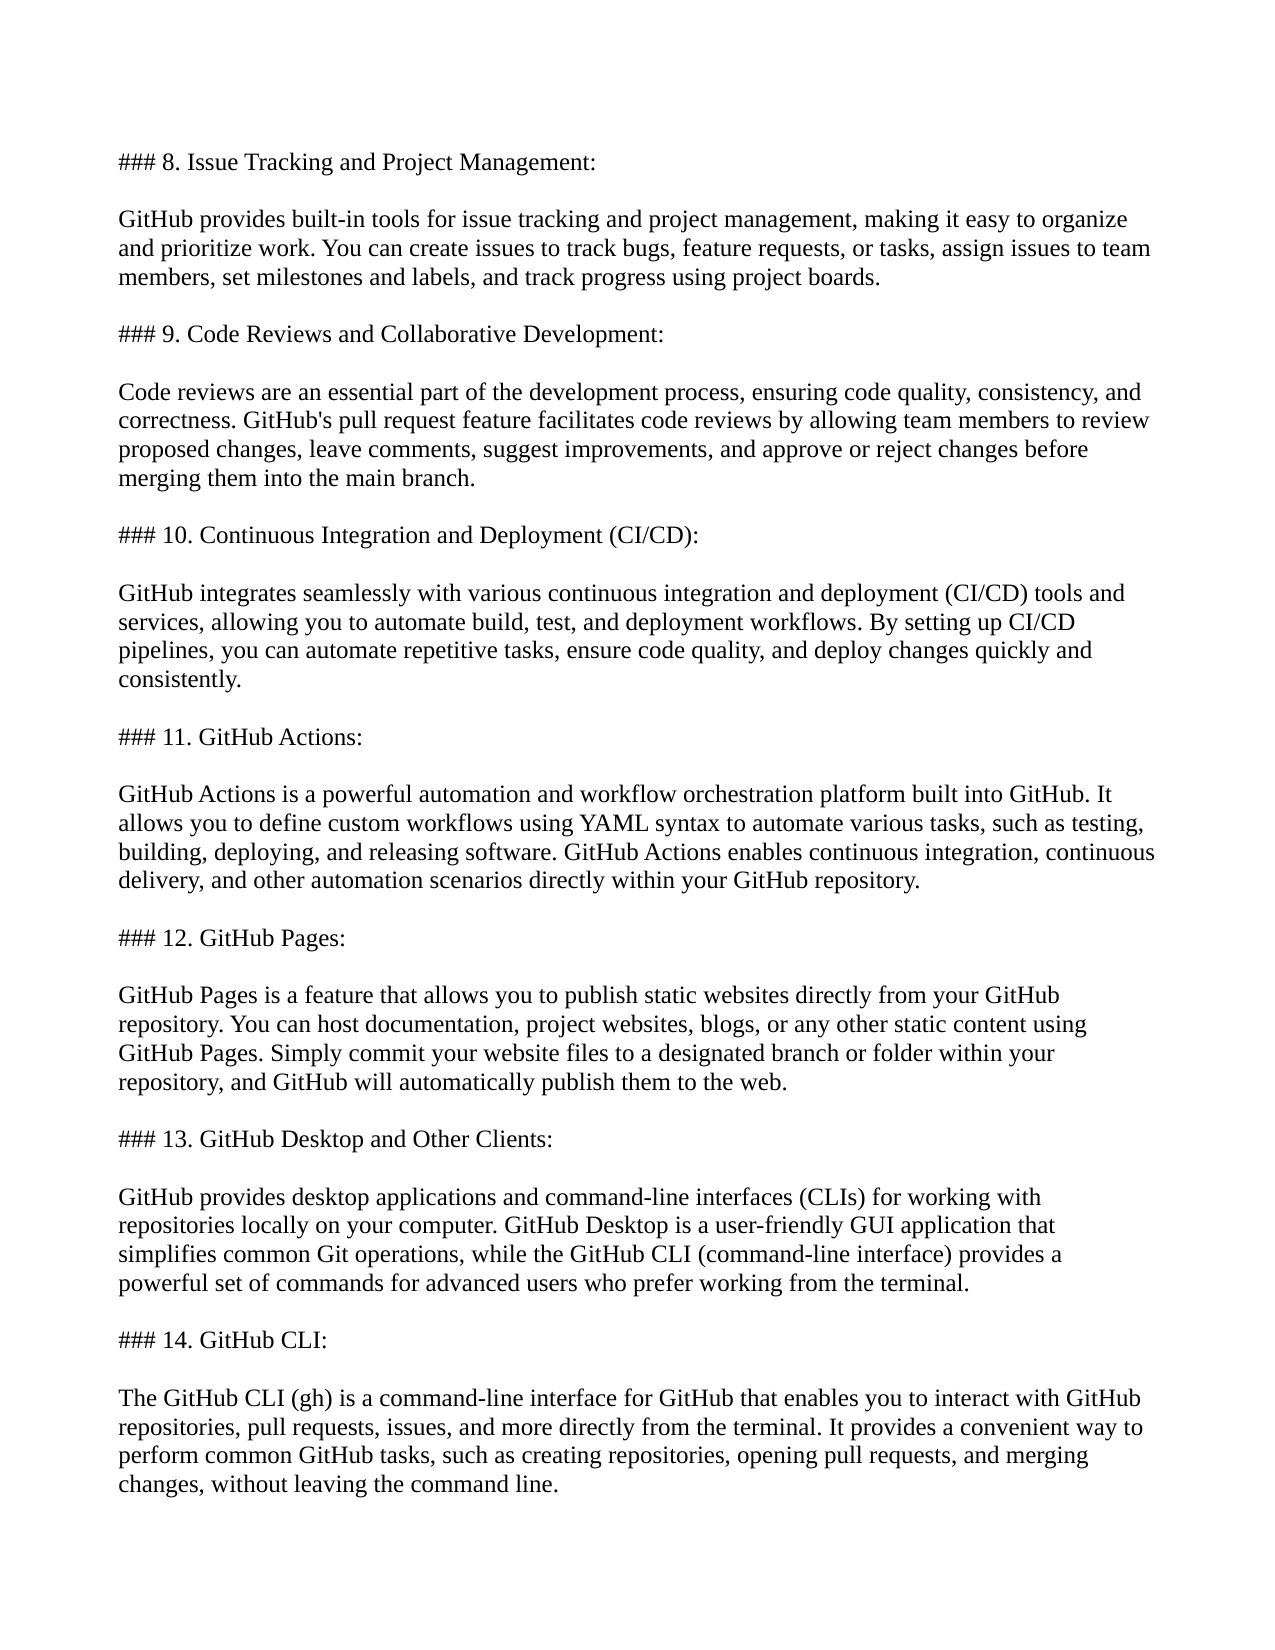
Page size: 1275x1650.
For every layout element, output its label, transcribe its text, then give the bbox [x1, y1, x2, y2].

text ### 14. GitHub CLI: [118, 1326, 1157, 1354]
text ### 12. GitHub Pages: [118, 923, 1157, 952]
text GitHub provides built-in tools for issue tracking and project management, making it easy to organize and prioritize work. You can create issues to track bugs, feature requests, or tasks, assign issues to team members, set milestones and labels, and track progress using project boards. [118, 204, 1157, 291]
text GitHub Actions is a powerful automation and workflow orchestration platform built into GitHub. It allows you to define custom workflows using YAML syntax to automate various tasks, such as testing, building, deploying, and releasing software. GitHub Actions enables continuous integration, continuous delivery, and other automation scenarios directly within your GitHub repository. [118, 779, 1157, 894]
text GitHub integrates seamlessly with various continuous integration and deployment (CI/CD) tools and services, allowing you to automate build, test, and deployment workflows. By setting up CI/CD pipelines, you can automate repetitive tasks, ensure code quality, and deploy changes quickly and consistently. [118, 578, 1157, 693]
text ### 13. GitHub Desktop and Other Clients: [118, 1124, 1157, 1153]
text Code reviews are an essential part of the development process, ensuring code quality, consistency, and correctness. GitHub's pull request feature facilitates code reviews by allowing team members to review proposed changes, leave comments, suggest improvements, and approve or reject changes before merging them into the main branch. [118, 377, 1157, 492]
text ### 8. Issue Tracking and Project Management: [118, 147, 1157, 176]
text ### 10. Continuous Integration and Deployment (CI/CD): [118, 521, 1157, 549]
text ### 9. Code Reviews and Collaborative Development: [118, 319, 1157, 348]
text ### 11. GitHub Actions: [118, 722, 1157, 751]
text The GitHub CLI (gh) is a command-line interface for GitHub that enables you to interact with GitHub repositories, pull requests, issues, and more directly from the terminal. It provides a convenient way to perform common GitHub tasks, such as creating repositories, opening pull requests, and merging changes, without leaving the command line. [118, 1383, 1157, 1498]
text GitHub provides desktop applications and command-line interfaces (CLIs) for working with repositories locally on your computer. GitHub Desktop is a user-friendly GUI application that simplifies common Git operations, while the GitHub CLI (command-line interface) provides a powerful set of commands for advanced users who prefer working from the terminal. [118, 1182, 1157, 1297]
text GitHub Pages is a feature that allows you to publish static websites directly from your GitHub repository. You can host documentation, project websites, blogs, or any other static content using GitHub Pages. Simply commit your website files to a designated branch or folder within your repository, and GitHub will automatically publish them to the web. [118, 981, 1157, 1096]
